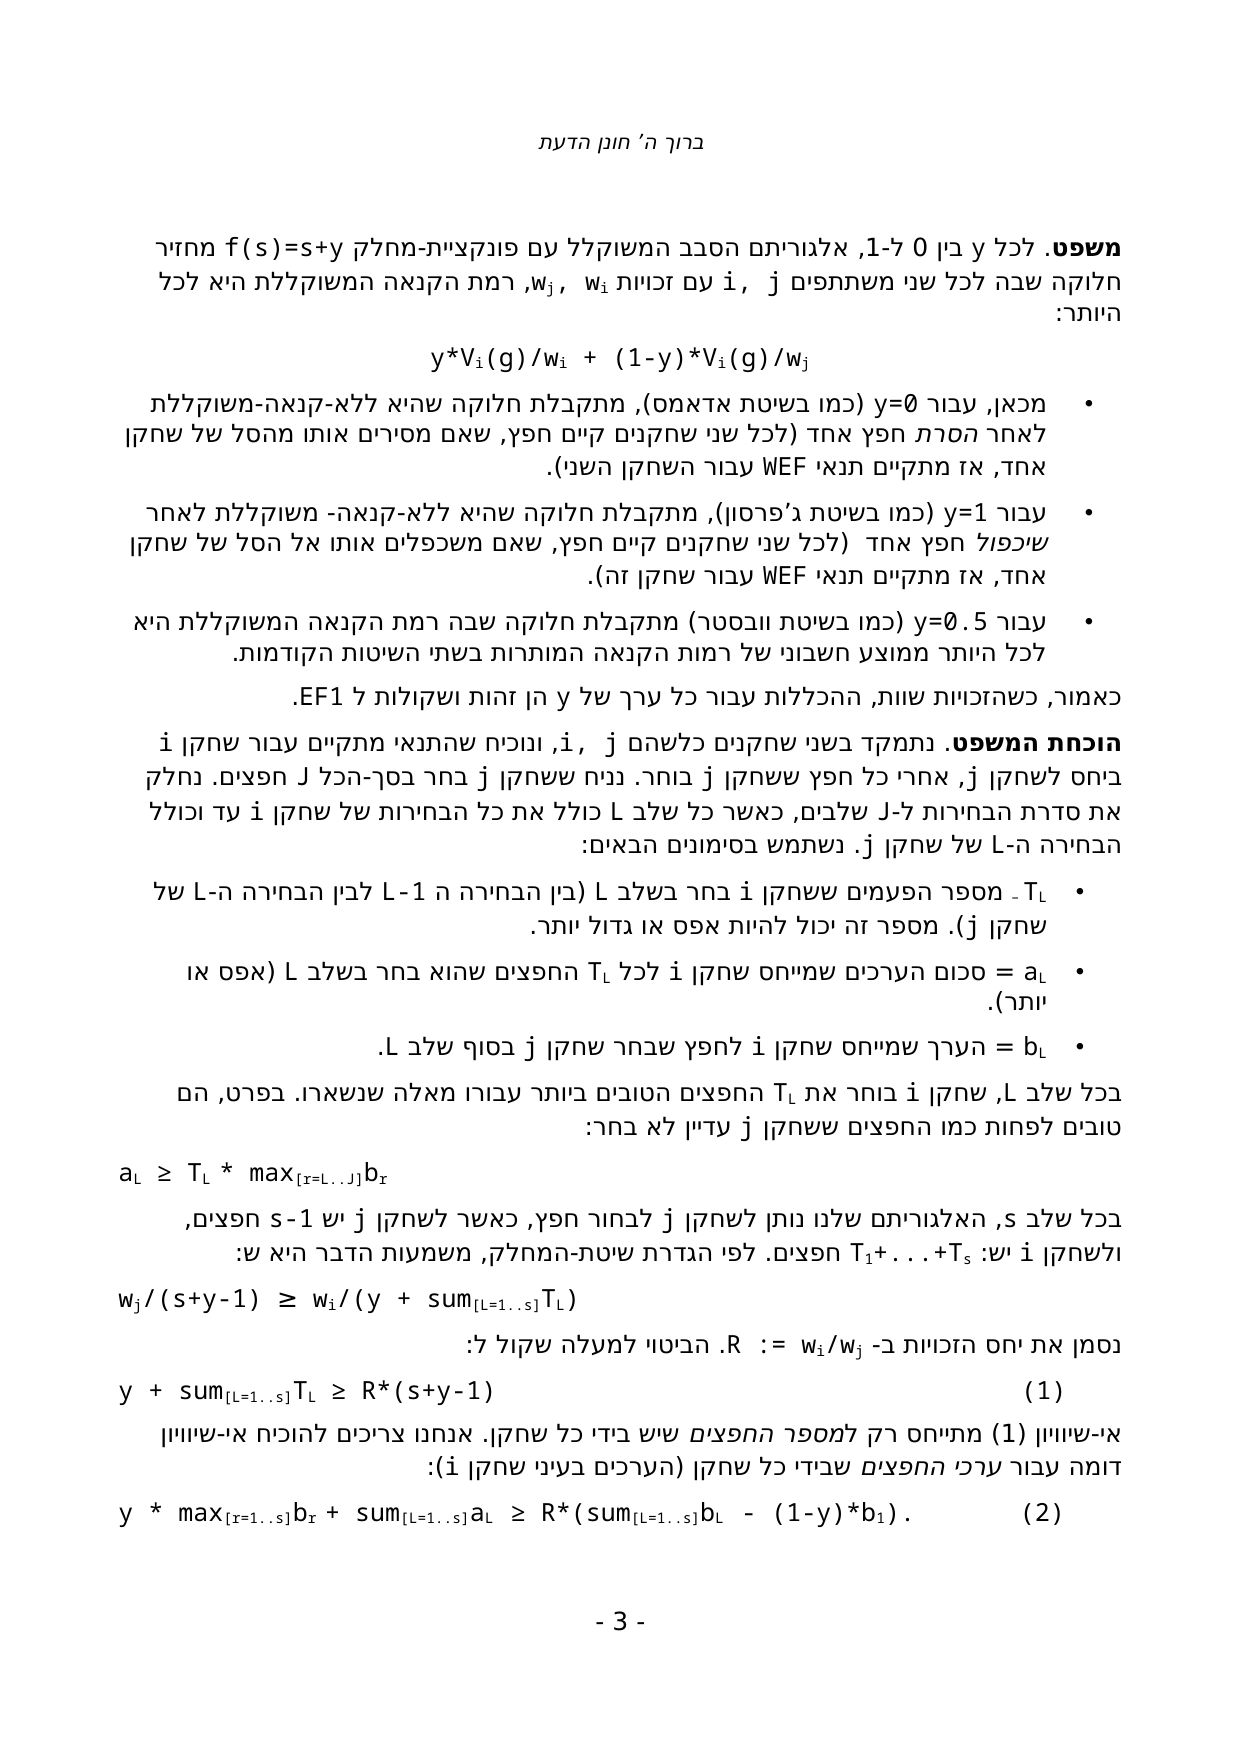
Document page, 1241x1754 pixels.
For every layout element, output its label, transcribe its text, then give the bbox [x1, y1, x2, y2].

text בכל שלב s, האלגוריתם שלנו נותן לשחקן j לבחור חפץ, כאשר לשחקן j יש s-1 חפצים, ולשחקן i יש: T1+...+Ts חפצים. לפי הגדרת שיטת-המחלק, משמעות הדבר היא ש: [118, 1201, 1122, 1269]
text כאמור, כשהזכויות שוות, ההכללות עבור כל ערך של y הן זהות ושקולות ל EF1. [118, 679, 1122, 713]
list TL – מספר הפעמים ששחקן i בחר בשלב L (בין הבחירה ה L-1 לבין הבחירה ה-L של שחקן j). מספר זה יכול להיות אפס או גדול יותר. [118, 873, 1084, 941]
text אי-שיוויון (1) מתייחס רק למספר החפצים שיש בידי כל שחקן. אנחנו צריכים להוכיח אי-שיוויון דומה עבור ערכי החפצים שבידי כל שחקן (הערכים בעיני שחקן i): [118, 1419, 1122, 1482]
list עבור y=1 (כמו בשיטת ג’פרסון), מתקבלת חלוקה שהיא ללא-קנאה- משוקללת לאחר שיכפול חפץ אחד (לכל שני שחקנים קיים חפץ, שאם משכפלים אותו אל הסל של שחקן אחד, אז מתקיים תנאי WEF עבור שחקן זה). [118, 494, 1084, 592]
list עבור y=0.5 (כמו בשיטת וובסטר) מתקבלת חלוקה שבה רמת הקנאה המשוקללת היא לכל היותר ממוצע חשבוני של רמות הקנאה המותרות בשתי השיטות הקודמות. [118, 604, 1084, 667]
list aL = סכום הערכים שמייחס שחקן i לכל TL החפצים שהוא בחר בשלב L (אפס או יותר). [118, 953, 1084, 1017]
text y * max[r=1..s]br + sum[L=1..s]aL ≥ R*(sum[L=1..s]bL - (1-y)*b1). (2) [118, 1494, 1122, 1528]
text y + sum[L=1..s]TL ≥ R*(s+y-1) (1) [118, 1373, 1122, 1407]
text aL ≥ TL * max[r=L..J]br [118, 1155, 1122, 1189]
text משפט. לכל y בין 0 ל-1, אלגוריתם הסבב המשוקלל עם פונקציית-מחלק f(s)=s+y מחזיר חלוקה שבה לכל שני משתתפים i, j עם זכויות wj, wi, רמת הקנאה המשוקללת היא לכל היותר: [118, 230, 1122, 327]
text wj/(s+y-1) ≥ wi/(y + sum[L=1..s]TL) [118, 1281, 1122, 1315]
text נסמן את יחס הזכויות ב- R := wi/wj. הביטוי למעלה שקול ל: [118, 1327, 1122, 1361]
text בכל שלב L, שחקן i בוחר את TL החפצים הטובים ביותר עבורו מאלה שנשארו. בפרט, הם טובים לפחות כמו החפצים ששחקן j עדיין לא בחר: [118, 1074, 1122, 1143]
text הוכחת המשפט. נתמקד בשני שחקנים כלשהם i, j, ונוכיח שהתנאי מתקיים עבור שחקן i ביחס לשחקן j, אחרי כל חפץ ששחקן j בוחר. נניח ששחקן j בחר בסך-הכל J חפצים. נחלק את סדרת הבחירות ל-J שלבים, כאשר כל שלב L כולל את כל הבחירות של שחקן i עד וכולל הבחירה ה-L של שחקן j. נשתמש בסימונים הבאים: [118, 725, 1122, 861]
list מכאן, עבור y=0 (כמו בשיטת אדאמס), מתקבלת חלוקה שהיא ללא-קנאה-משוקללת לאחר הסרת חפץ אחד (לכל שני שחקנים קיים חפץ, שאם מסירים אותו מהסל של שחקן אחד, אז מתקיים תנאי WEF עבור השחקן השני). [118, 385, 1084, 482]
text y*Vi(g)/wi + (1-y)*Vi(g)/wj [118, 339, 1122, 373]
list bL = הערך שמייחס שחקן i לחפץ שבחר שחקן j בסוף שלב L. [118, 1028, 1084, 1063]
